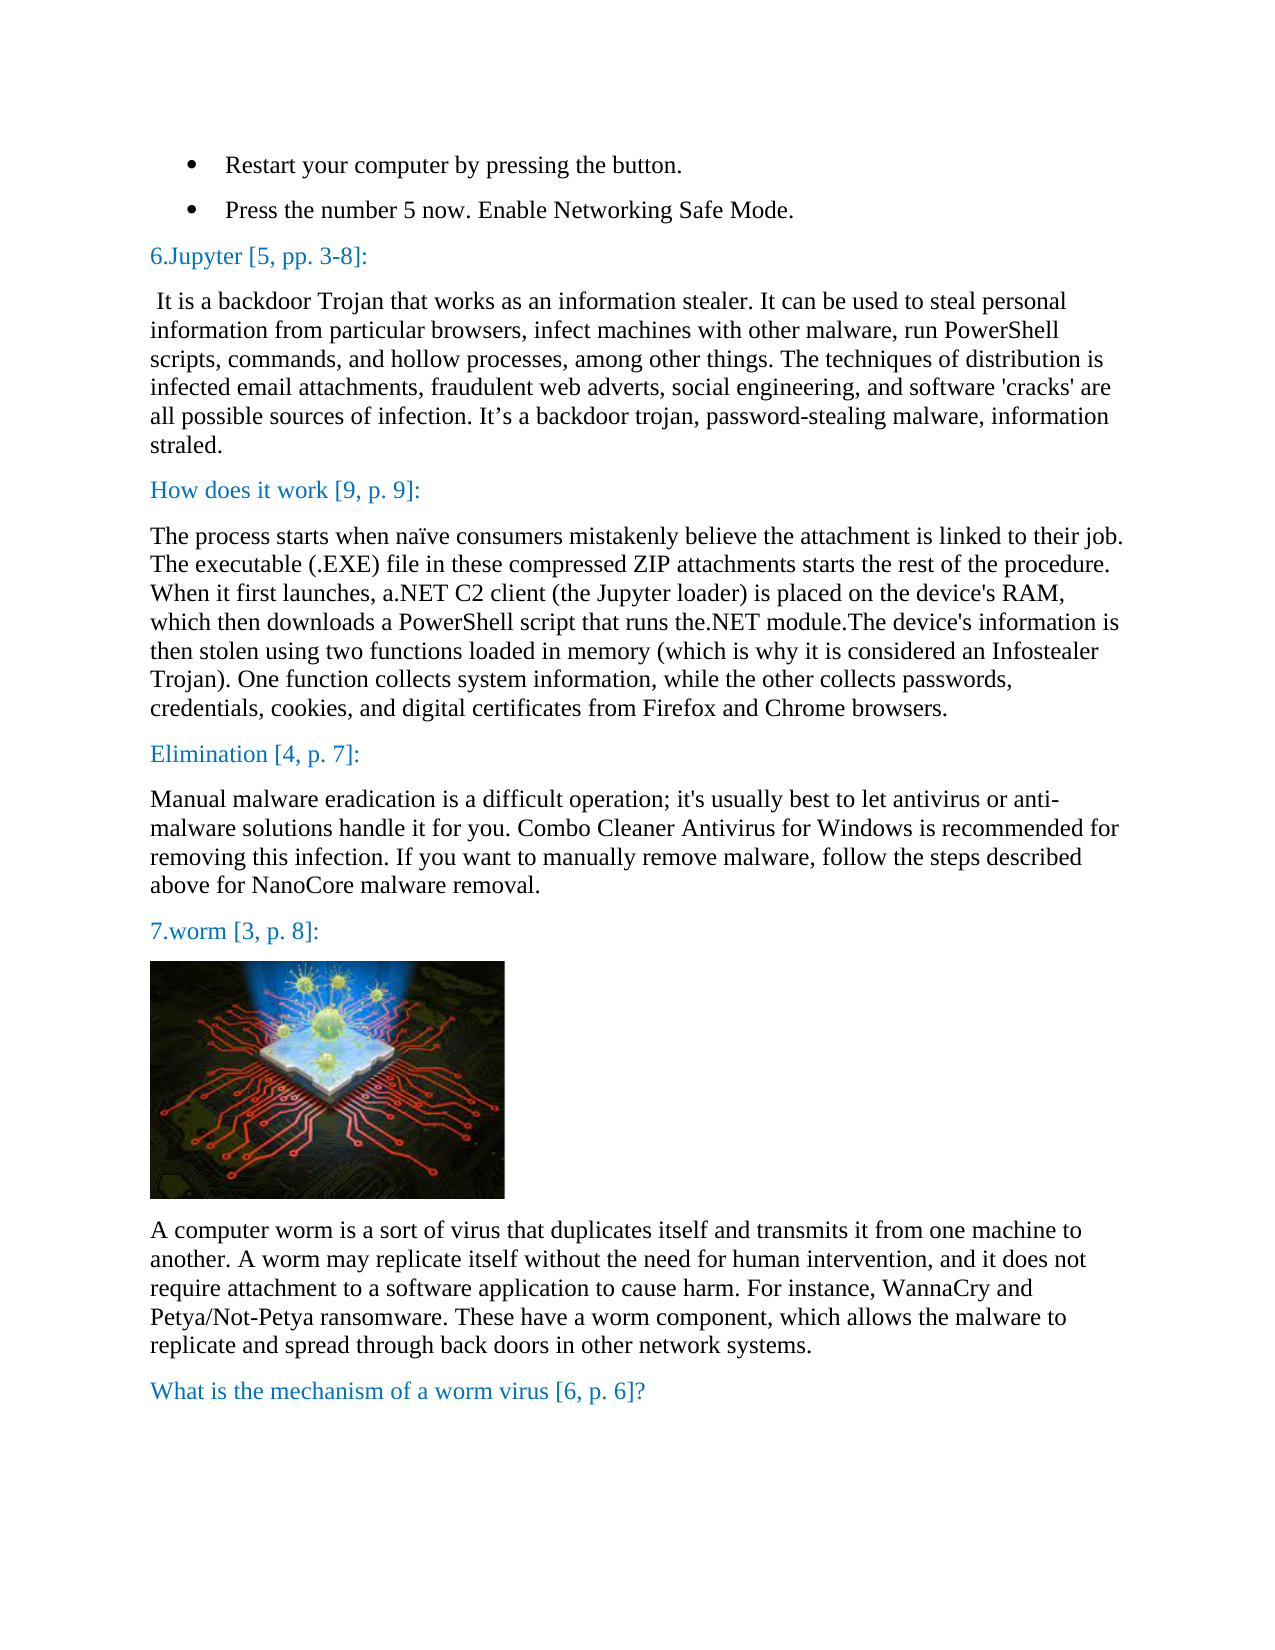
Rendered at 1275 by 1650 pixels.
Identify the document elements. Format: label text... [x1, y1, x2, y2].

text Manual malware eradication is a difficult operation; it's usually best to let antivirus or anti-malware solutions handle it for you. Combo Cleaner Antivirus for Windows is recommended for removing this infection. If you want to manually remove malware, follow the steps described above for NanoCore malware removal. [150, 784, 1125, 899]
list Restart your computer by pressing the button. [187, 150, 1125, 179]
text What is the mechanism of a worm virus [6, p. 6]? [150, 1376, 1125, 1404]
text The process starts when naïve consumers mistakenly believe the attachment is linked to their job. The executable (.EXE) file in these compressed ZIP attachments starts the rest of the procedure. When it first launches, a.NET C2 client (the Jupyter loader) is placed on the device's RAM, which then downloads a PowerShell script that runs the.NET module.The device's information is then stolen using two functions loaded in memory (which is why it is considered an Infostealer Trojan). One function collects system information, while the other collects passwords, credentials, cookies, and digital certificates from Firefox and Chrome browsers. [150, 521, 1125, 722]
text Elimination [4, p. 7]: [150, 739, 1125, 767]
text A computer worm is a sort of virus that duplicates itself and transmits it from one machine to another. A worm may replicate itself without the need for human intervention, and it does not require attachment to a software application to cause harm. For instance, WannaCry and Petya/Not-Petya ransomware. These have a worm component, which allows the malware to replicate and spread through back doors in other network systems. [150, 1215, 1125, 1359]
text How does it work [9, p. 9]: [150, 475, 1125, 504]
text 7.worm [3, p. 8]: [150, 916, 1125, 944]
text 6.Jupyter [5, pp. 3-8]: [150, 241, 1125, 269]
text It is a backdoor Trojan that works as an information stealer. It can be used to steal personal information from particular browsers, infect machines with other malware, run PowerShell scripts, commands, and hollow processes, among other things. The techniques of distribution is infected email attachments, fraudulent web adverts, social engineering, and software 'cracks' are all possible sources of infection. It’s a backdoor trojan, password-stealing malware, information straled. [150, 286, 1125, 459]
list Press the number 5 now. Enable Networking Safe Mode. [187, 195, 1125, 224]
